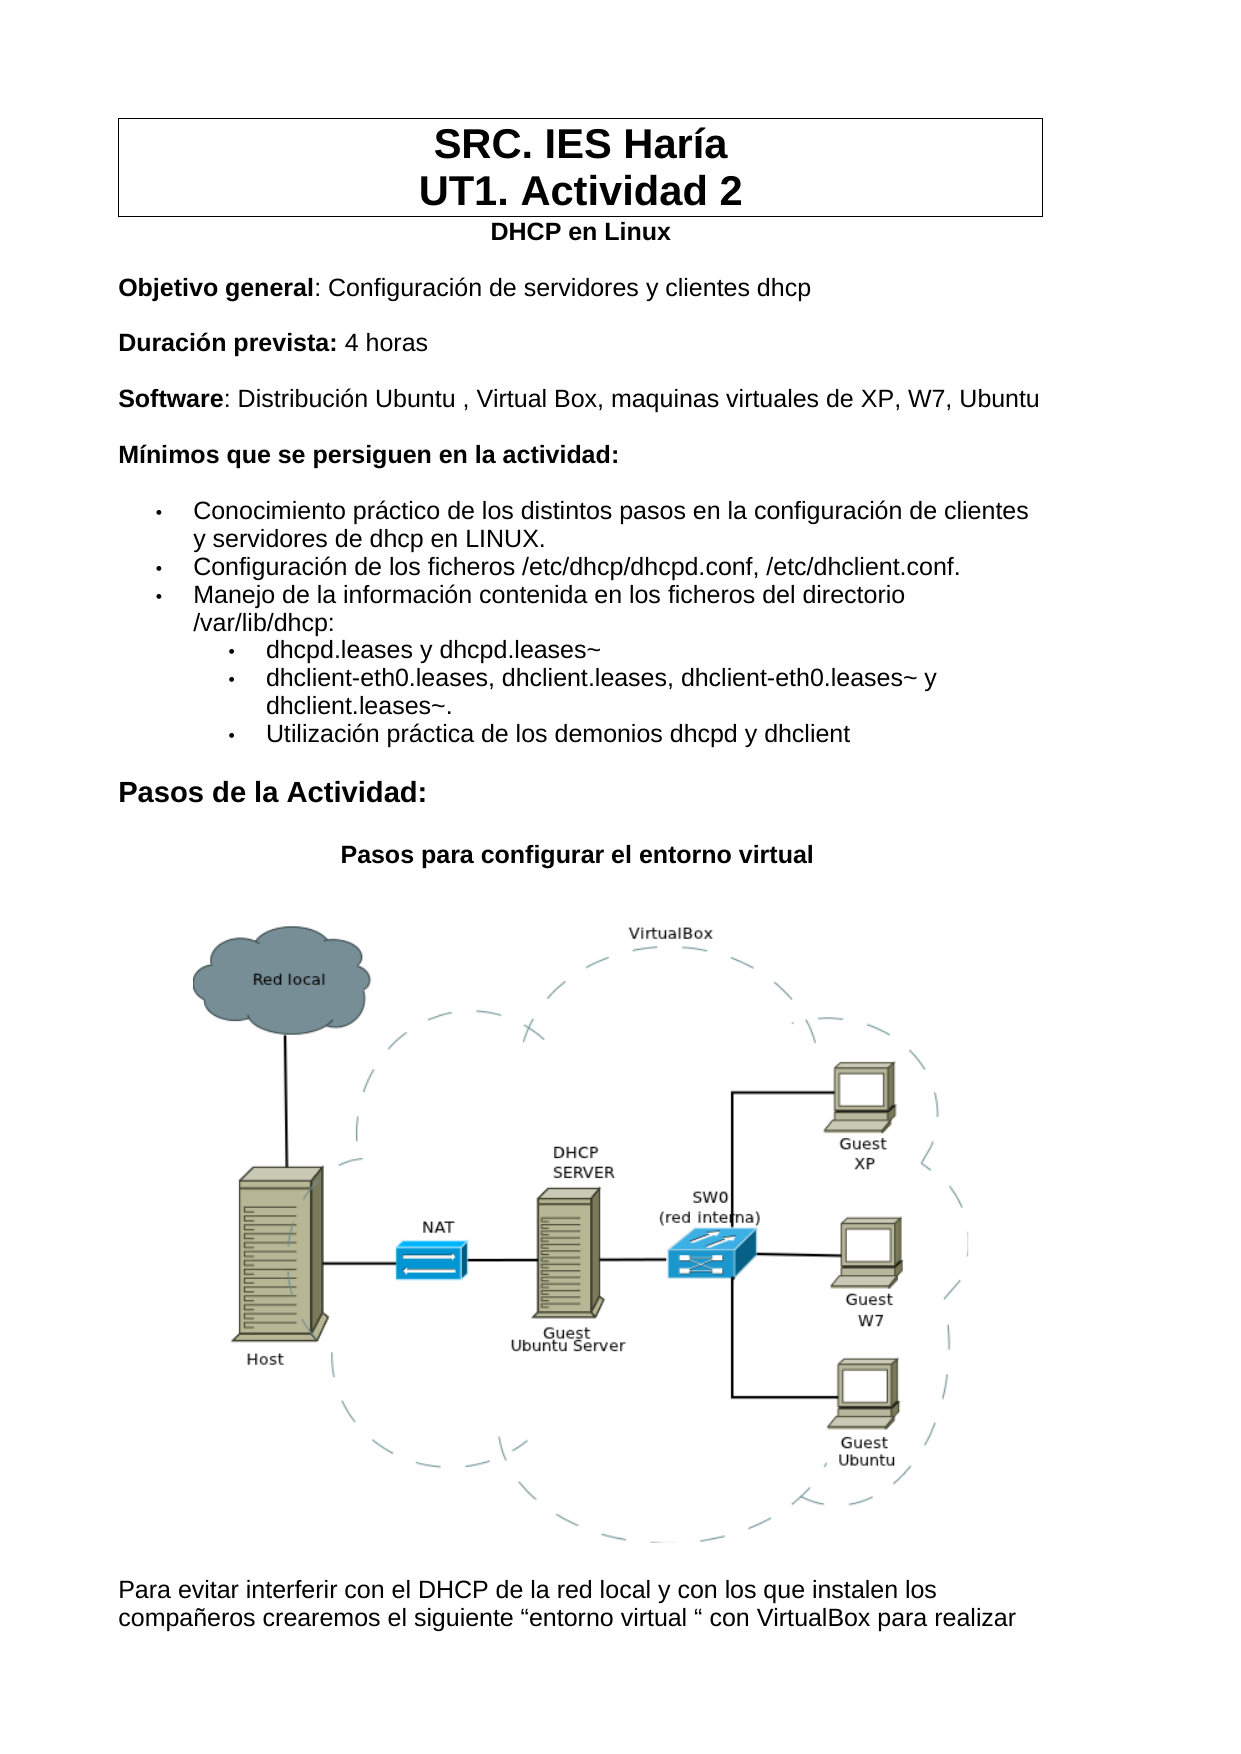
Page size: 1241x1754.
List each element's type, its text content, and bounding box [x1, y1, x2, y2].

text SRC. IES Haría [119, 119, 1042, 165]
list dhclient-eth0.leases, dhclient.leases, dhclient-eth0.leases~ y dhclient.leases~. [228, 664, 1043, 720]
list Conocimiento práctico de los distintos pasos en la configuración de clientes y servidores de dhcp en LINUX. [156, 497, 1043, 552]
picture [193, 924, 969, 1543]
list Configuración de los ficheros /etc/dhcp/dhcpd.conf, /etc/dhclient.conf. [156, 552, 1043, 580]
list dhcpd.leases y dhcpd.leases~ [228, 636, 1043, 664]
text Software: Distribución Ubuntu , Virtual Box, maquinas virtuales de XP, W7, Ubuntu [118, 385, 1043, 413]
text Objetivo general: Configuración de servidores y clientes dhcp [118, 273, 1043, 301]
text Pasos de la Actividad: [118, 776, 1043, 808]
text Pasos para configurar el entorno virtual [118, 841, 1043, 869]
text UT1. Actividad 2 [119, 165, 1042, 216]
list Manejo de la información contenida en los ficheros del directorio /var/lib/dhcp: [156, 580, 1043, 636]
text Mínimos que se persiguen en la actividad: [118, 441, 1043, 469]
text DHCP en Linux [118, 217, 1043, 245]
text Duración prevista: 4 horas [118, 329, 1043, 357]
list Utilización práctica de los demonios dhcpd y dhclient [228, 720, 1043, 748]
text Para evitar interferir con el DHCP de la red local y con los que instalen los compañeros crearemos el siguiente “entorno virtual “ con VirtualBox para realizar [118, 1576, 1043, 1631]
